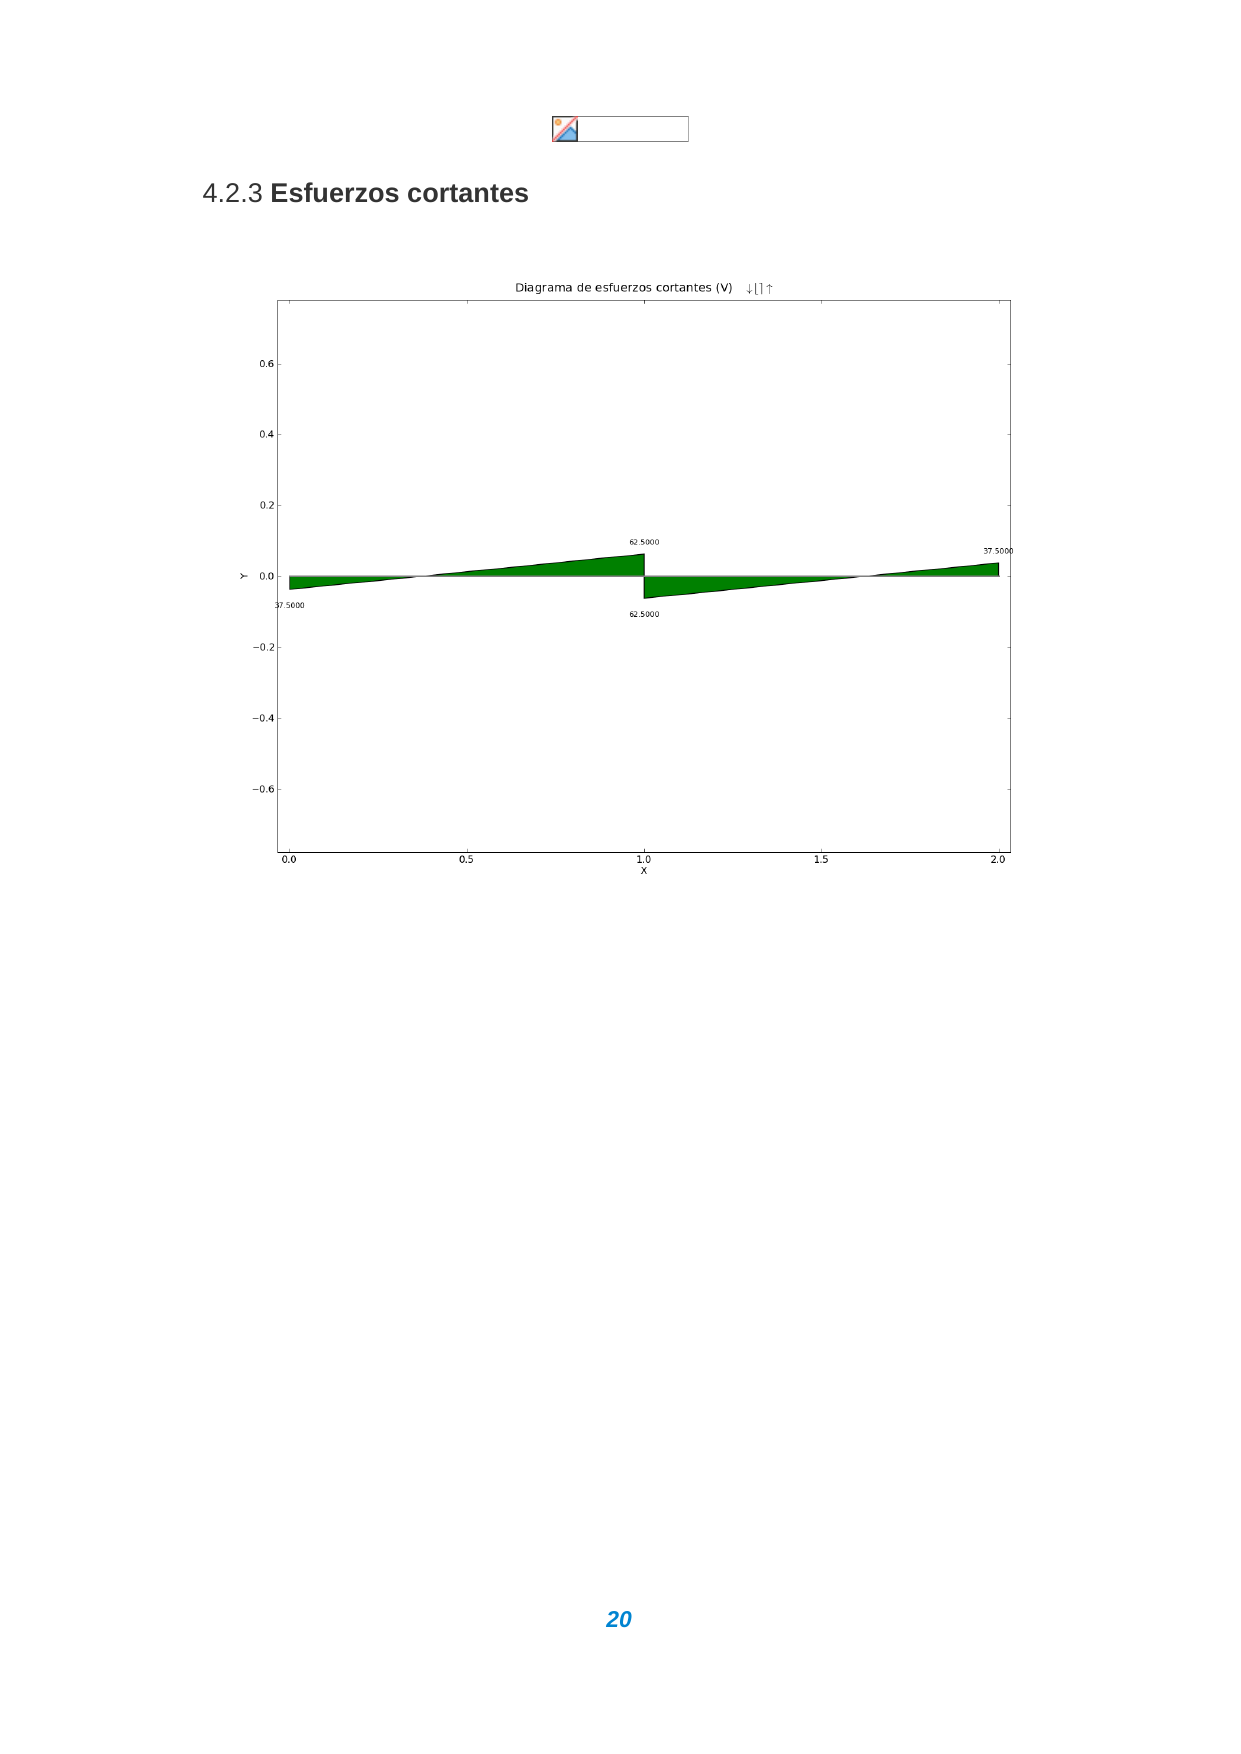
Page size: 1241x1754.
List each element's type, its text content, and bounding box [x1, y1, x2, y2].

picture [159, 232, 1105, 921]
subtitle Esfuerzos cortantes [148, 177, 1093, 208]
